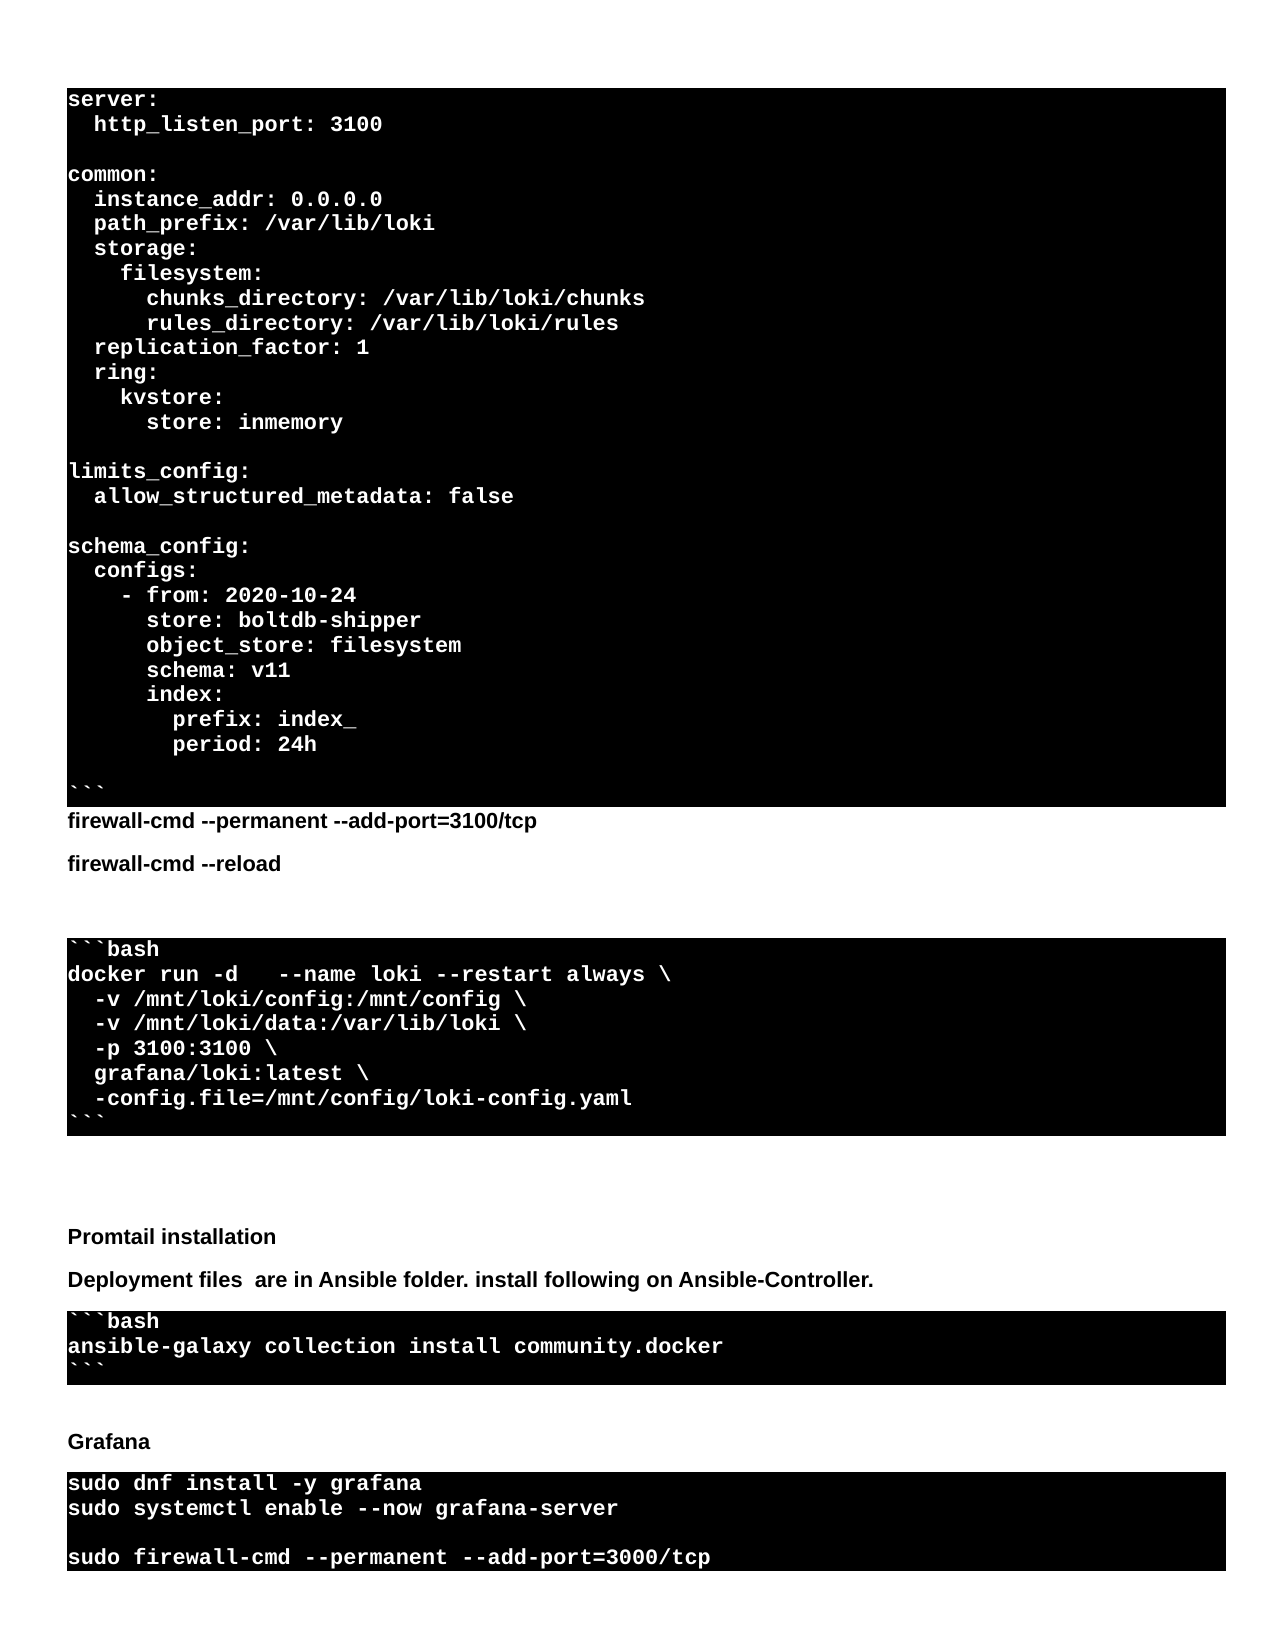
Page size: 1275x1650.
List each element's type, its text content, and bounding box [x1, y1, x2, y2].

text -p 3100:3100 \ [67, 1037, 1226, 1062]
text limits_config: [67, 460, 1226, 485]
text server: [67, 88, 1226, 113]
text store: inmemory [67, 411, 1226, 436]
text schema: v11 [67, 659, 1226, 683]
text replication_factor: 1 [67, 336, 1226, 361]
text period: 24h [67, 733, 1226, 758]
text store: boltdb-shipper [67, 609, 1226, 634]
text configs: [67, 559, 1226, 584]
text ``` [67, 783, 1226, 807]
text Deployment files are in Ansible folder. install following on Ansible-Controller. [67, 1267, 1226, 1292]
text -config.file=/mnt/config/loki-config.yaml [67, 1087, 1226, 1112]
text prefix: index_ [67, 708, 1226, 733]
text Promtail installation [67, 1223, 1226, 1249]
text rules_directory: /var/lib/loki/rules [67, 312, 1226, 336]
text sudo dnf install -y grafana [67, 1472, 1226, 1497]
text object_store: filesystem [67, 634, 1226, 659]
text sudo firewall-cmd --permanent --add-port=3000/tcp [67, 1546, 1226, 1571]
text storage: [67, 237, 1226, 262]
text firewall-cmd --reload [67, 851, 1226, 876]
text instance_addr: 0.0.0.0 [67, 188, 1226, 212]
text http_listen_port: 3100 [67, 113, 1226, 138]
text Grafana [67, 1428, 1226, 1454]
text ansible-galaxy collection install community.docker [67, 1335, 1226, 1360]
text allow_structured_metadata: false [67, 485, 1226, 510]
text ring: [67, 361, 1226, 386]
text ``` [67, 1112, 1226, 1136]
text -v /mnt/loki/config:/mnt/config \ [67, 988, 1226, 1012]
text - from: 2020-10-24 [67, 584, 1226, 609]
text docker run -d --name loki --restart always \ [67, 963, 1226, 988]
text filesystem: [67, 262, 1226, 287]
text path_prefix: /var/lib/loki [67, 212, 1226, 237]
text sudo systemctl enable --now grafana-server [67, 1497, 1226, 1522]
text chunks_directory: /var/lib/loki/chunks [67, 287, 1226, 312]
text common: [67, 163, 1226, 188]
text ```bash [67, 938, 1226, 963]
text ```bash [67, 1311, 1226, 1335]
text index: [67, 683, 1226, 708]
text -v /mnt/loki/data:/var/lib/loki \ [67, 1012, 1226, 1037]
text firewall-cmd --permanent --add-port=3100/tcp [67, 807, 1226, 833]
text schema_config: [67, 535, 1226, 559]
text grafana/loki:latest \ [67, 1062, 1226, 1087]
text kvstore: [67, 386, 1226, 411]
text ``` [67, 1360, 1226, 1385]
